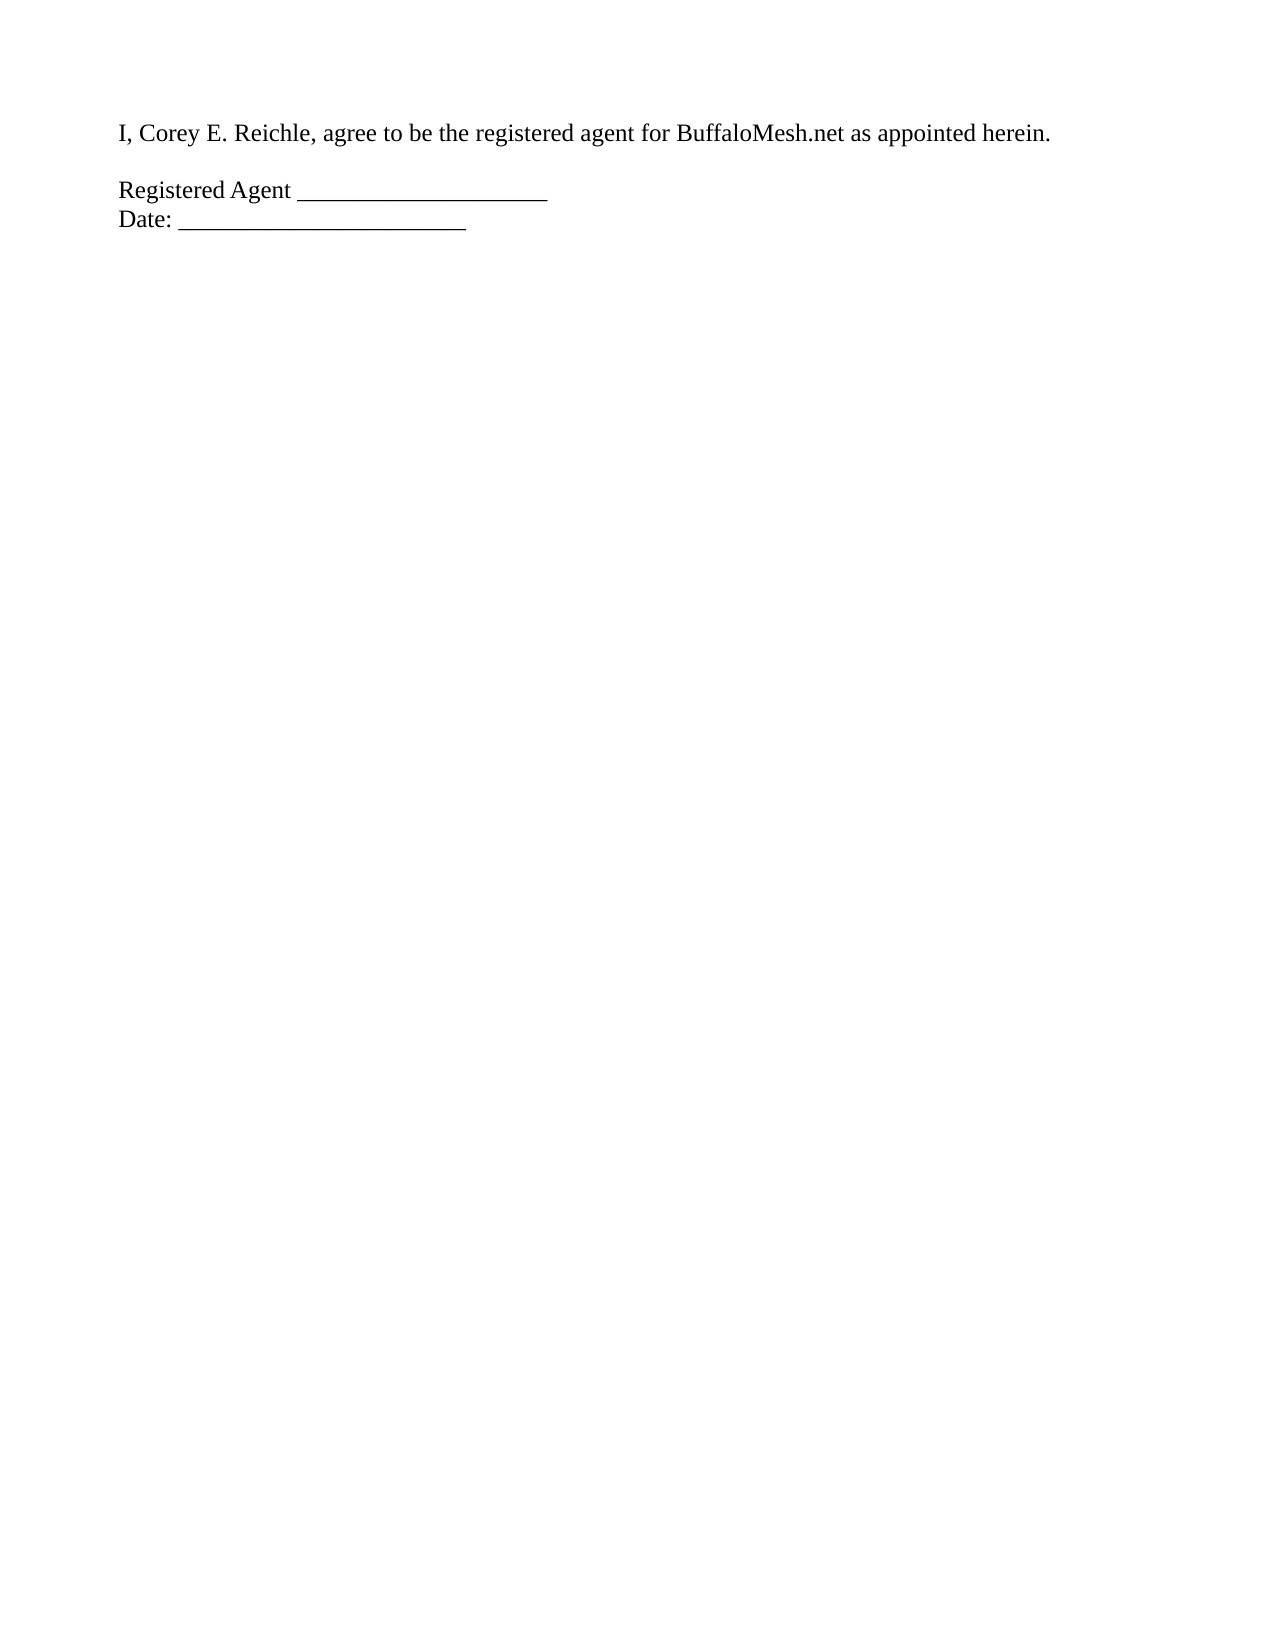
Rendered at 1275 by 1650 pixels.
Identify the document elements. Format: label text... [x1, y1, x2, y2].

text Registered Agent ____________________ [118, 176, 1157, 204]
text Date: _______________________ [118, 204, 1157, 233]
text I, Corey E. Reichle, agree to be the registered agent for BuffaloMesh.net as appointed herein. [118, 118, 1157, 147]
